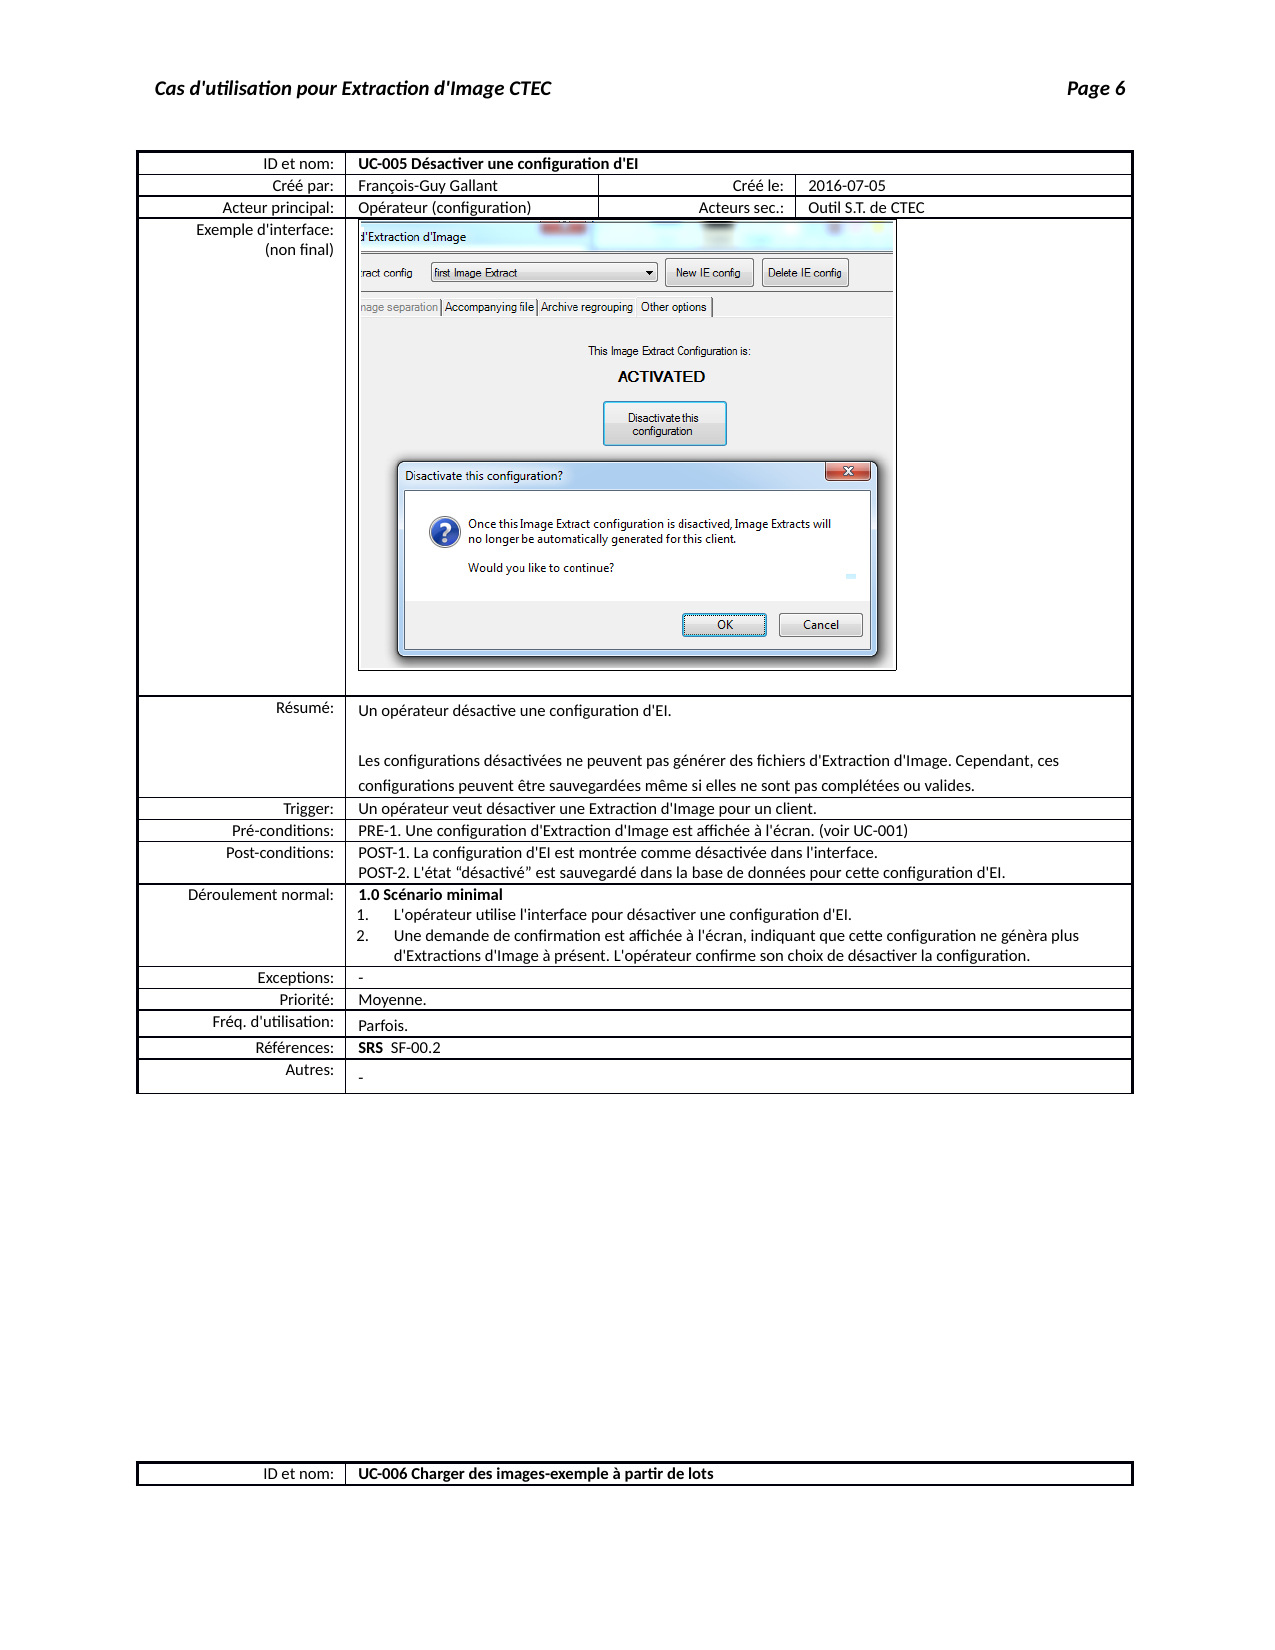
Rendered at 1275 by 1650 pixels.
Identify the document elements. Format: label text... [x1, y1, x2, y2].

table_cell [359, 220, 896, 670]
table_cell [346, 219, 1131, 695]
table_cell Résumé: [139, 697, 345, 797]
table_cell Pré-conditions: [139, 820, 345, 841]
table_cell Outil S.T. de CTEC [796, 197, 1131, 217]
table_cell Opérateur (configuration) [346, 197, 598, 217]
table_cell François-Guy Gallant [346, 175, 598, 195]
table_cell Exemple d'interface: (non final) [139, 219, 345, 695]
table_cell - [346, 967, 1131, 987]
table_cell Acteurs sec.: [599, 197, 795, 217]
table_cell PRE-1. Une configuration d'Extraction d'Image est affichée à l'écran. (voir UC-001) [346, 820, 1131, 841]
table_header ID et nom: [139, 1464, 345, 1484]
table_cell POST-1. La configuration d'EI est montrée comme désactivée dans l'interface. POST-2. L'état “désactivé” est sauvegardé dans la base de données pour cette configuration d'EI. [346, 842, 1131, 883]
table_header UC-006 Charger des images-exemple à partir de lots [346, 1464, 1131, 1484]
table_cell 1.0 Scénario minimal L'opérateur utilise l'interface pour désactiver une configuration d'EI. Une demande de confirmation est affichée à l'écran, indiquant que cette configuration ne génèra plus d'Extractions d'Image à présent. L'opérateur confirme son choix de désactiver la configuration. [346, 885, 1131, 966]
table_cell Moyenne. [346, 989, 1131, 1009]
table_cell Déroulement normal: [139, 885, 345, 966]
table_cell Créé le: [599, 175, 795, 195]
table_cell Priorité: [139, 989, 345, 1009]
table_cell Créé par: [139, 175, 345, 195]
table_cell Parfois. [346, 1011, 1131, 1036]
table_header UC-005 Désactiver une configuration d'EI [346, 153, 1131, 173]
table_cell Un opérateur désactive une configuration d'EI. Les configurations désactivées ne peuvent pas générer des fichiers d'Extraction d'Image. Cependant, ces configurations peuvent être sauvegardées même si elles ne sont pas complétées ou valides. [346, 697, 1131, 797]
table_cell 2016-07-05 [796, 175, 1131, 195]
picture [361, 221, 893, 668]
table_cell - [346, 1060, 1131, 1093]
table_cell Un opérateur veut désactiver une Extraction d'Image pour un client. [346, 798, 1131, 819]
table_cell Fréq. d'utilisation: [139, 1011, 345, 1036]
table_cell Exceptions: [139, 967, 345, 987]
table_cell Références: [139, 1038, 345, 1058]
table_cell Acteur principal: [139, 197, 345, 217]
table_cell Trigger: [139, 798, 345, 819]
table_cell Autres: [139, 1060, 345, 1093]
table_cell Post-conditions: [139, 842, 345, 883]
table_header ID et nom: [139, 153, 345, 173]
table_cell SRS SF-00.2 [346, 1038, 1131, 1058]
